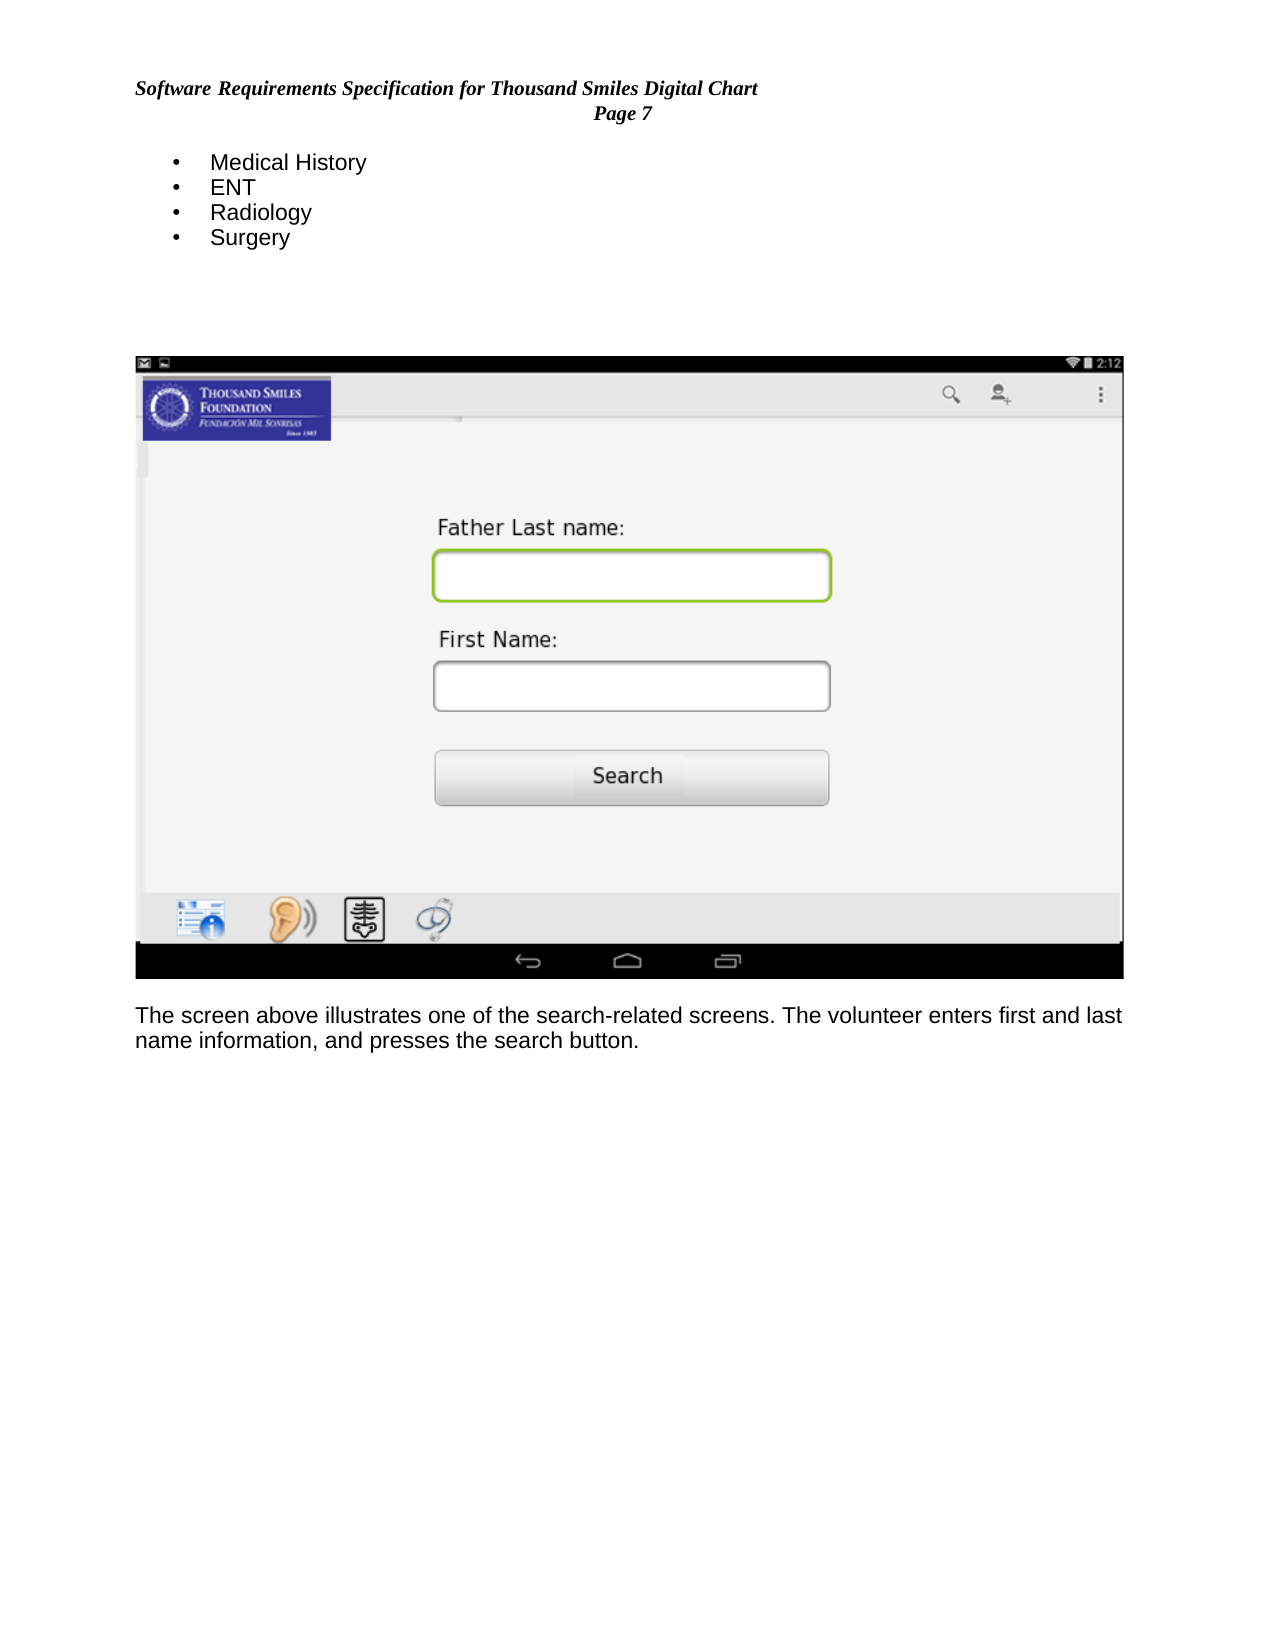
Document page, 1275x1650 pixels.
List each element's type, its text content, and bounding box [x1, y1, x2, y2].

list Surgery [172, 225, 1140, 250]
list ENT [172, 175, 1140, 200]
text The screen above illustrates one of the search-related screens. The volunteer enters first and last name information, and presses the search button. [135, 1004, 1140, 1054]
list Radiology [172, 200, 1140, 225]
picture [135, 356, 1124, 979]
list Medical History [172, 150, 1140, 175]
